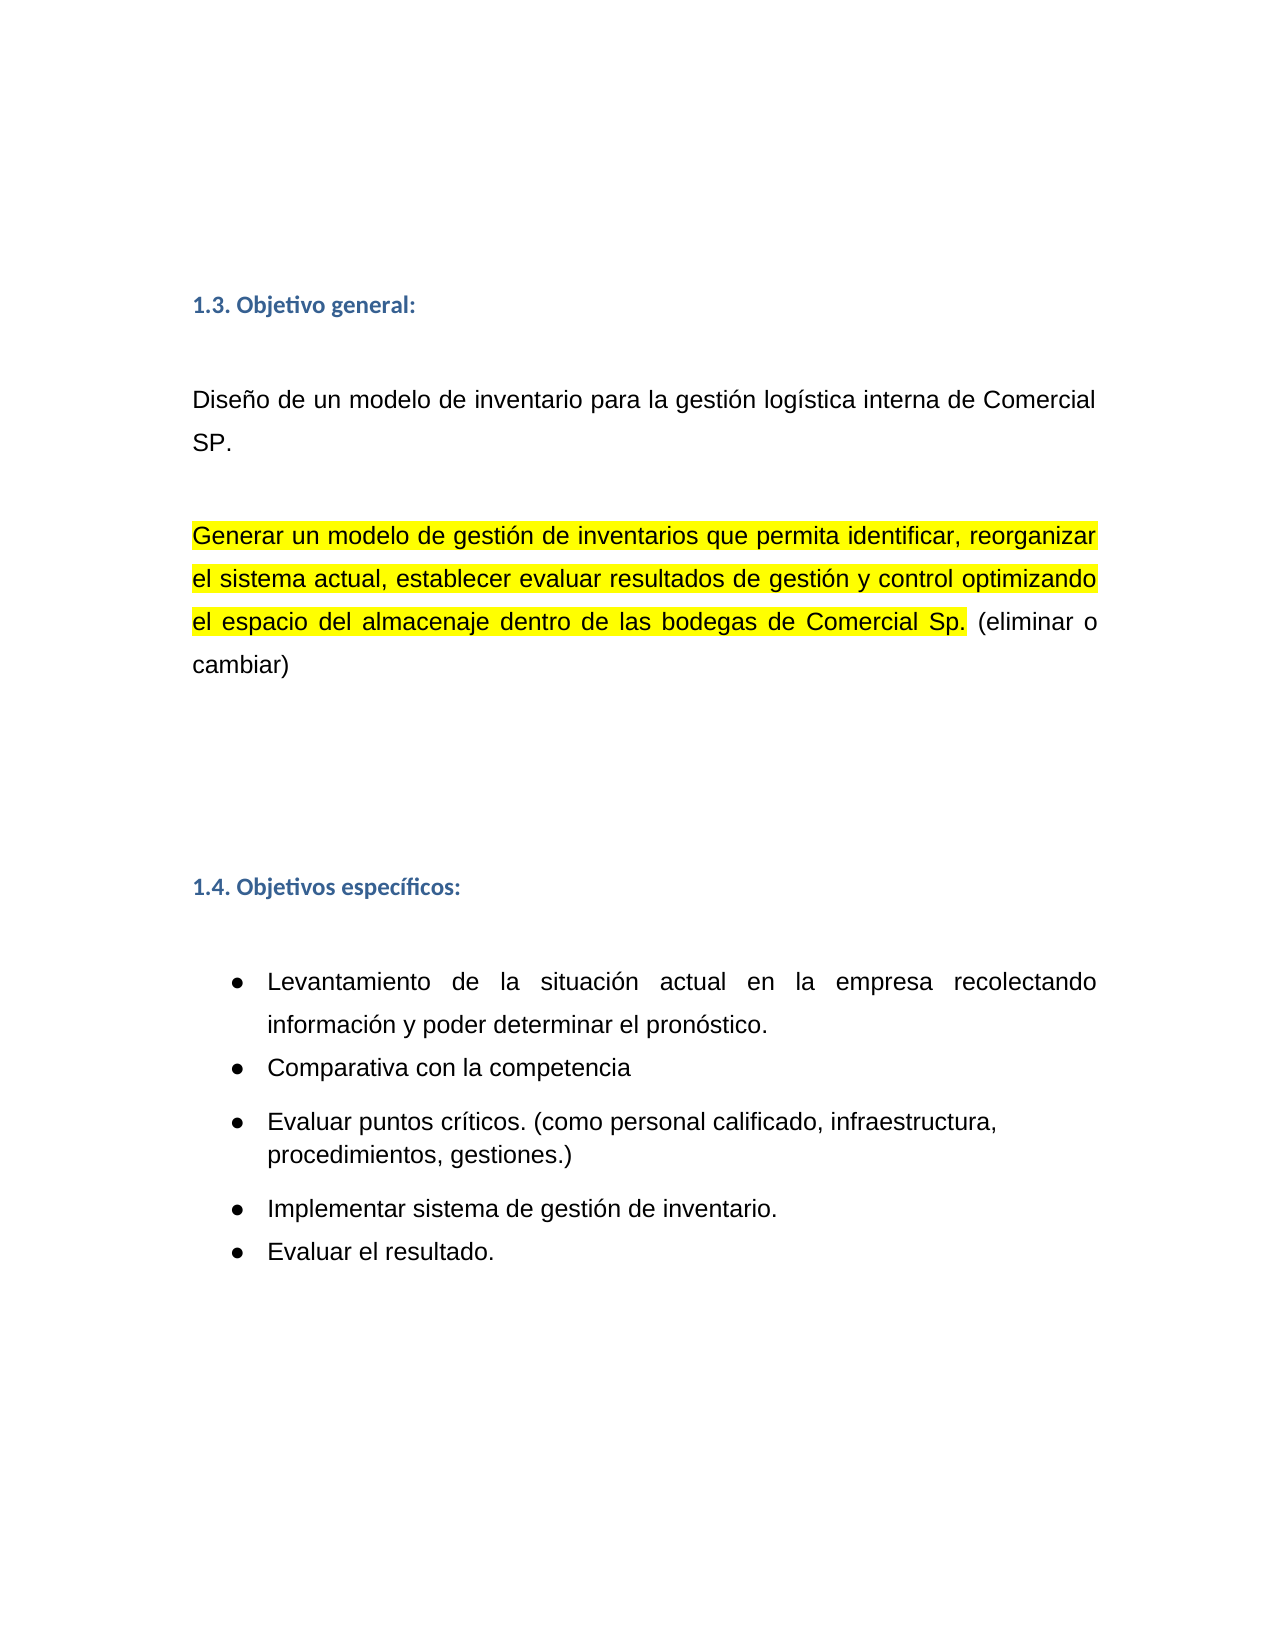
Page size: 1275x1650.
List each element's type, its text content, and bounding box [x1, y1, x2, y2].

subtitle 1.3. Objetivo general: [192, 289, 1098, 319]
subtitle Levantamiento de la situación actual en la empresa recolectando información y poder determinar el pronóstico. [229, 967, 1098, 1039]
list Implementar sistema de gestión de inventario. [229, 1194, 1098, 1223]
subtitle Generar un modelo de gestión de inventarios que permita identificar, reorganizar el sistema actual, establecer evaluar resultados de gestión y control optimizando el espacio del almacenaje dentro de las bodegas de Comercial Sp. (eliminar o cambiar) [192, 521, 1098, 679]
subtitle Diseño de un modelo de inventario para la gestión logística interna de Comercial SP. [192, 385, 1098, 457]
subtitle 1.4. Objetivos específicos: [192, 871, 1098, 902]
list Evaluar puntos críticos. (como personal calificado, infraestructura, procedimientos, gestiones.) [229, 1107, 1098, 1169]
list Comparativa con la competencia [229, 1053, 1098, 1082]
list Evaluar el resultado. [229, 1237, 1098, 1266]
